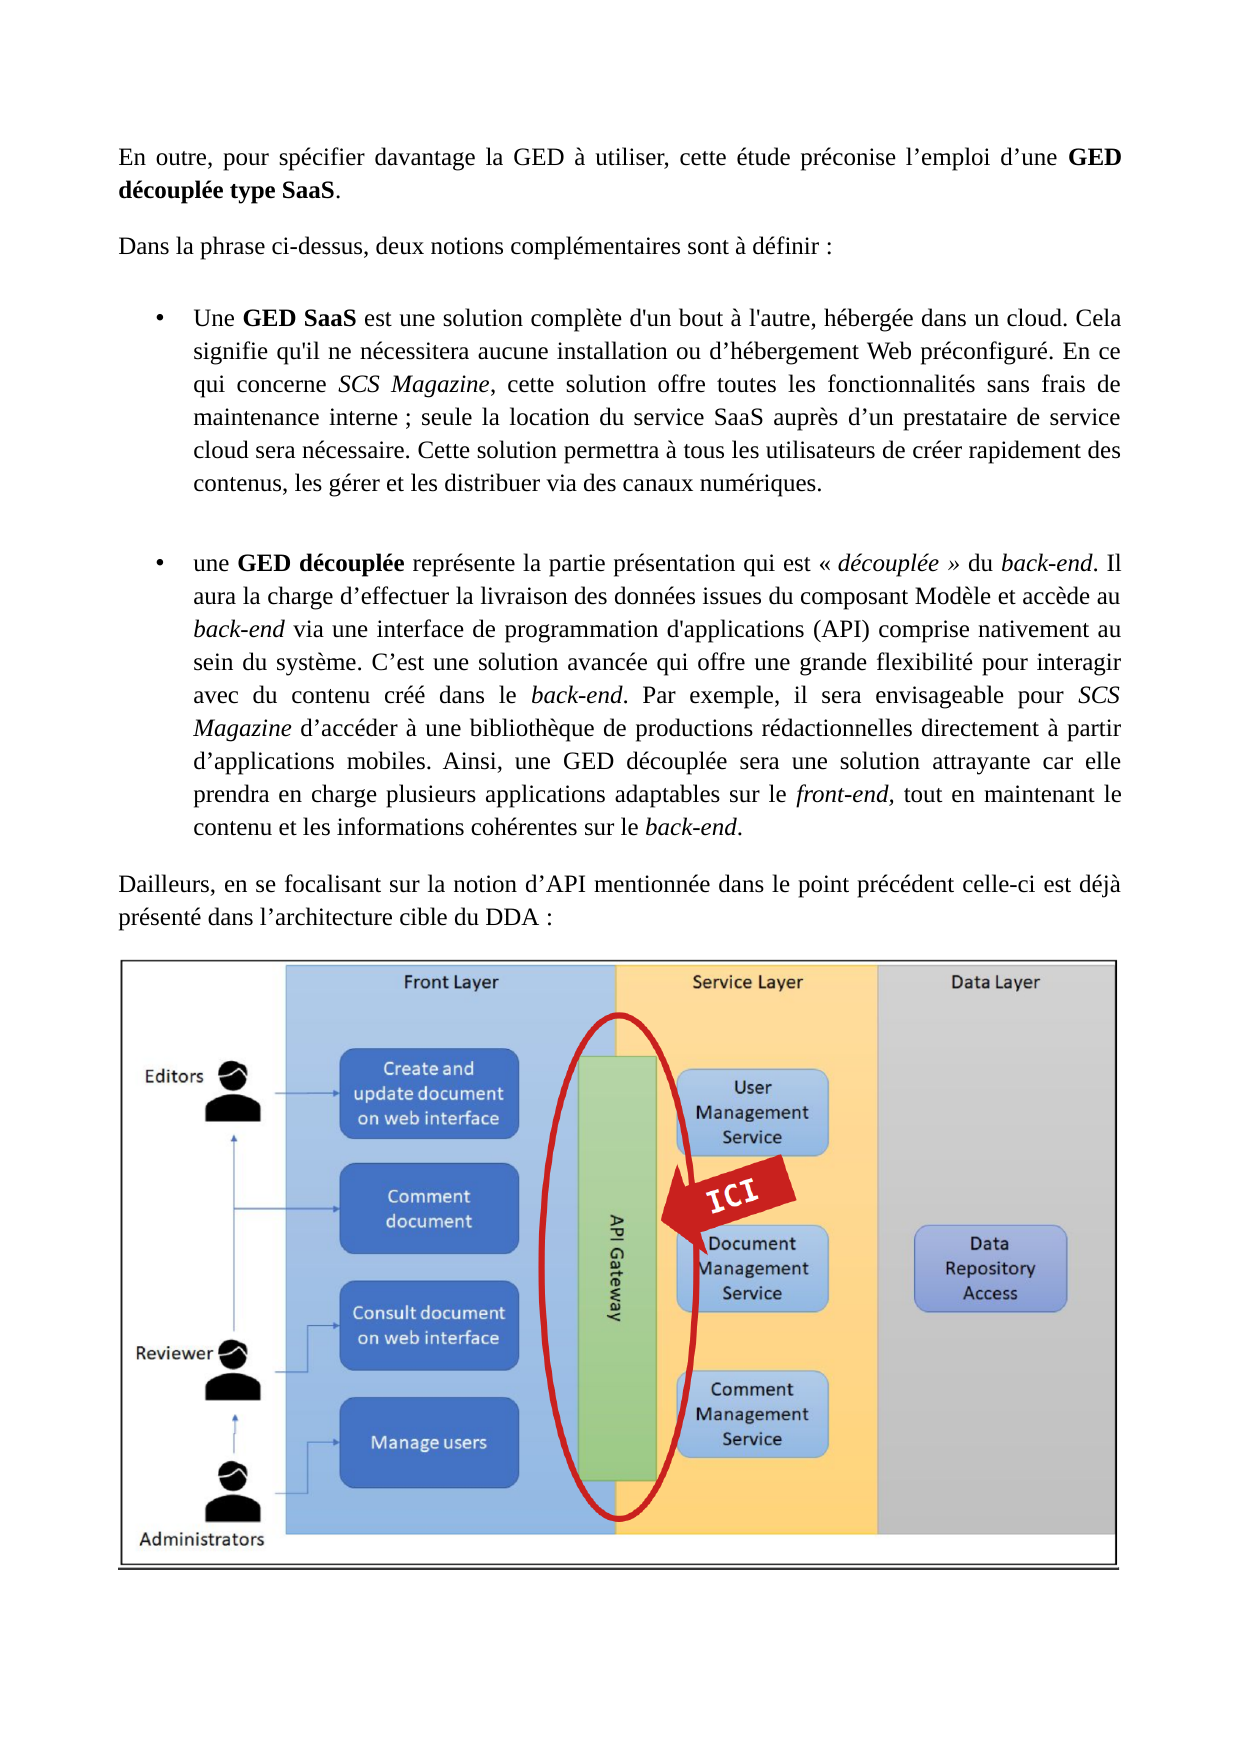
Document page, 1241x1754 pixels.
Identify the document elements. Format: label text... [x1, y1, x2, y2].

text En outre, pour spécifier davantage la GED à utiliser, cette étude préconise l’emploi d’une GED découplée type SaaS. [118, 142, 1122, 203]
list une GED découplée représente la partie présentation qui est « découplée » du back-end. Il aura la charge d’effectuer la livraison des données issues du composant Modèle et accède au back-end via une interface de programmation d'applications (API) comprise nativement au sein du système. C’est une solution avancée qui offre une grande flexibilité pour interagir avec du contenu créé dans le back-end. Par exemple, il sera envisageable pour SCS Magazine d’accéder à une bibliothèque de productions rédactionnelles directement à partir d’applications mobiles. Ainsi, une GED découplée sera une solution attrayante car elle prendra en charge plusieurs applications adaptables sur le front-end, tout en maintenant le contenu et les informations cohérentes sur le back-end. [156, 548, 1122, 841]
text Dailleurs, en se focalisant sur la notion d’API mentionnée dans le point précédent celle-ci est déjà présenté dans l’architecture cible du DDA : [118, 869, 1122, 931]
text Dans la phrase ci-dessus, deux notions complémentaires sont à définir : [118, 231, 1122, 260]
list Une GED SaaS est une solution complète d'un bout à l'autre, hébergée dans un cloud. Cela signifie qu'il ne nécessitera aucune installation ou d’hébergement Web préconfiguré. En ce qui concerne SCS Magazine, cette solution offre toutes les fonctionnalités sans frais de maintenance interne ; seule la location du service SaaS auprès d’un prestataire de service cloud sera nécessaire. Cette solution permettra à tous les utilisateurs de créer rapidement des contenus, les gérer et les distribuer via des canaux numériques. [156, 303, 1122, 497]
picture [118, 958, 1120, 1570]
